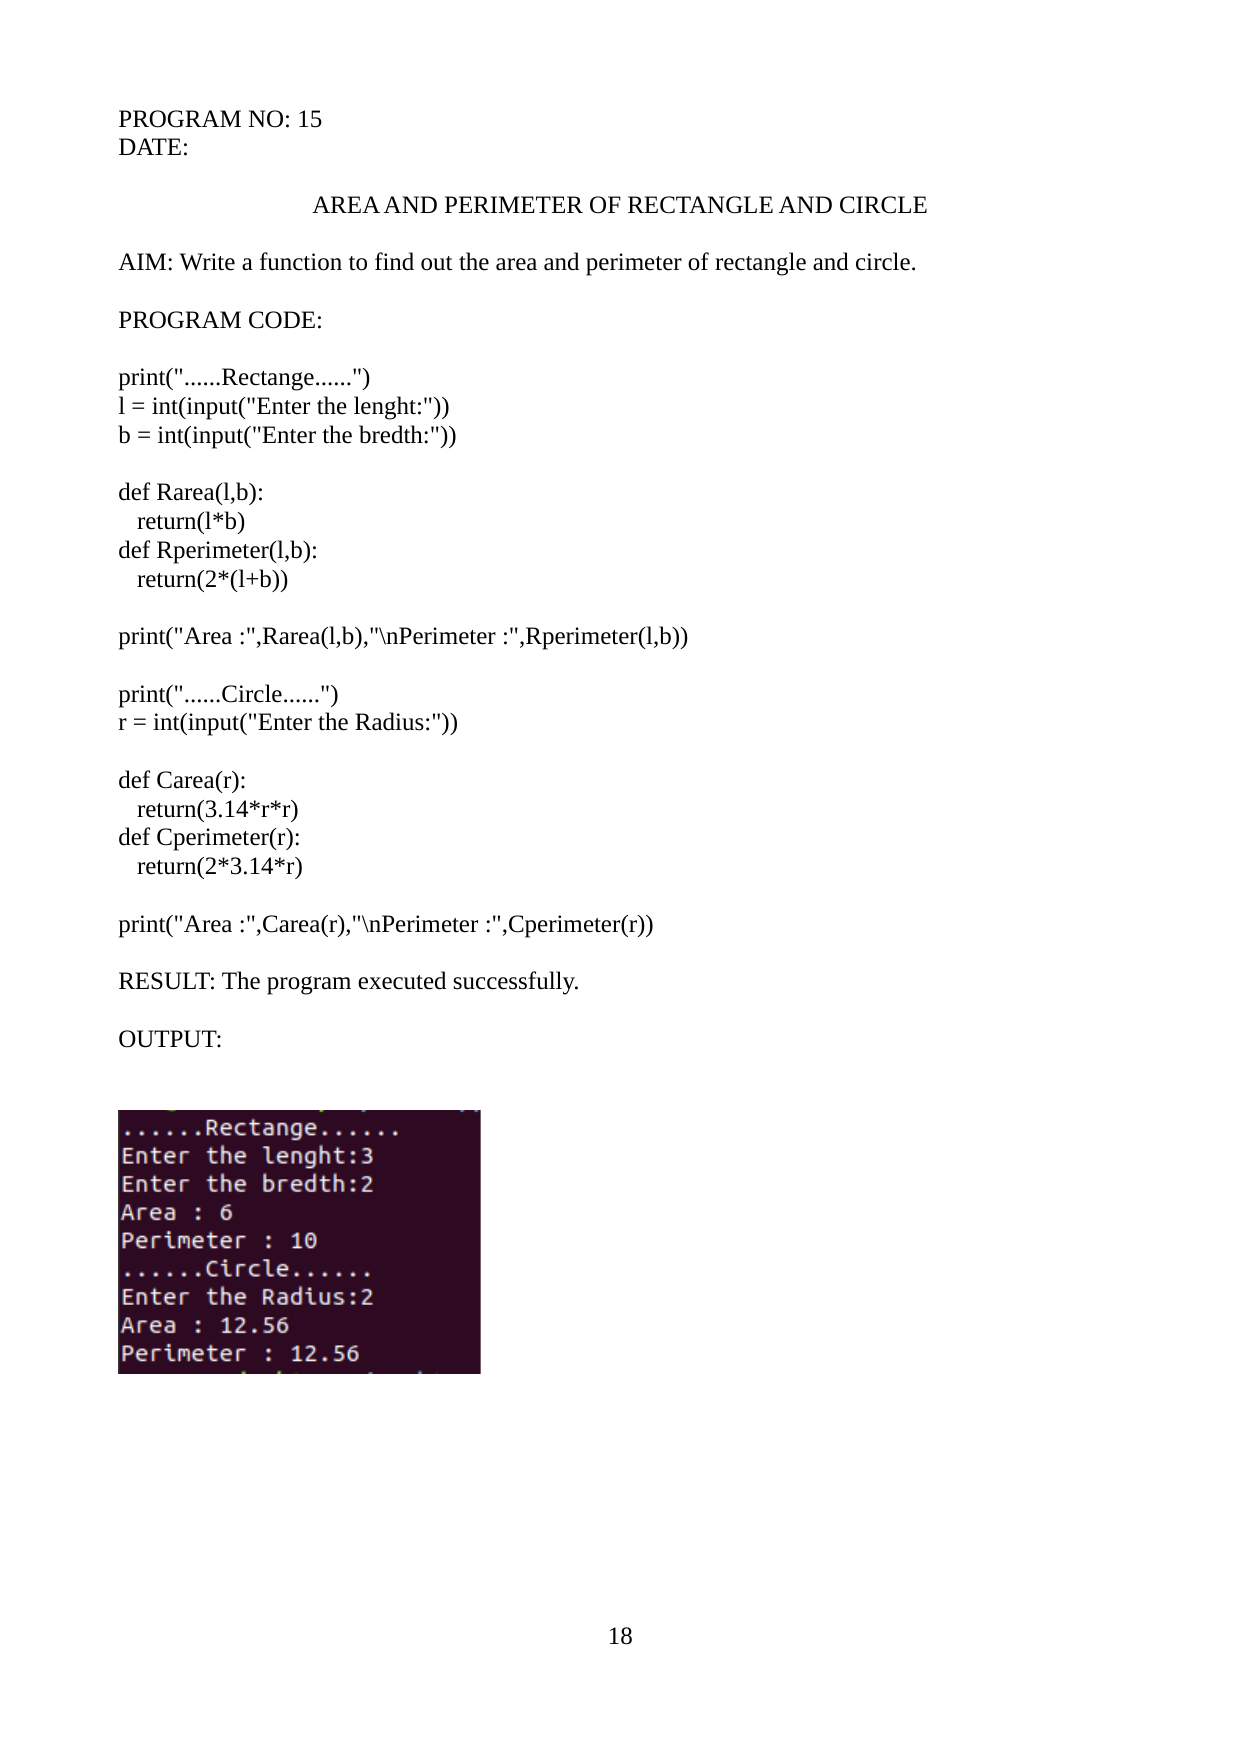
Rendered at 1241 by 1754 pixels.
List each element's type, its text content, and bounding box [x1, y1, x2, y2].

text print("Area :",Carea(r),"\nPerimeter :",Cperimeter(r)) [118, 909, 1122, 937]
text print("Area :",Rarea(l,b),"\nPerimeter :",Rperimeter(l,b)) [118, 621, 1122, 650]
text print("......Circle......") [118, 679, 1122, 707]
text def Rarea(l,b): [118, 477, 1122, 506]
text print("......Rectange......") [118, 362, 1122, 391]
text AIM: Write a function to find out the area and perimeter of rectangle and circle. [118, 247, 1122, 276]
picture [118, 1110, 481, 1374]
text return(2*3.14*r) [118, 851, 1122, 880]
text def Carea(r): [118, 765, 1122, 794]
text def Cperimeter(r): [118, 822, 1122, 851]
text def Rperimeter(l,b): [118, 535, 1122, 564]
text b = int(input("Enter the bredth:")) [118, 420, 1122, 449]
text RESULT: The program executed successfully. [118, 966, 1122, 995]
text PROGRAM CODE: [118, 305, 1122, 334]
text return(2*(l+b)) [118, 564, 1122, 592]
text PROGRAM NO: 15 [118, 104, 1122, 132]
text l = int(input("Enter the lenght:")) [118, 391, 1122, 420]
text DATE: [118, 132, 1122, 161]
text OUTPUT: [118, 1024, 1122, 1052]
text return(l*b) [118, 506, 1122, 535]
text AREA AND PERIMETER OF RECTANGLE AND CIRCLE [118, 190, 1122, 219]
text return(3.14*r*r) [118, 794, 1122, 822]
text r = int(input("Enter the Radius:")) [118, 707, 1122, 736]
